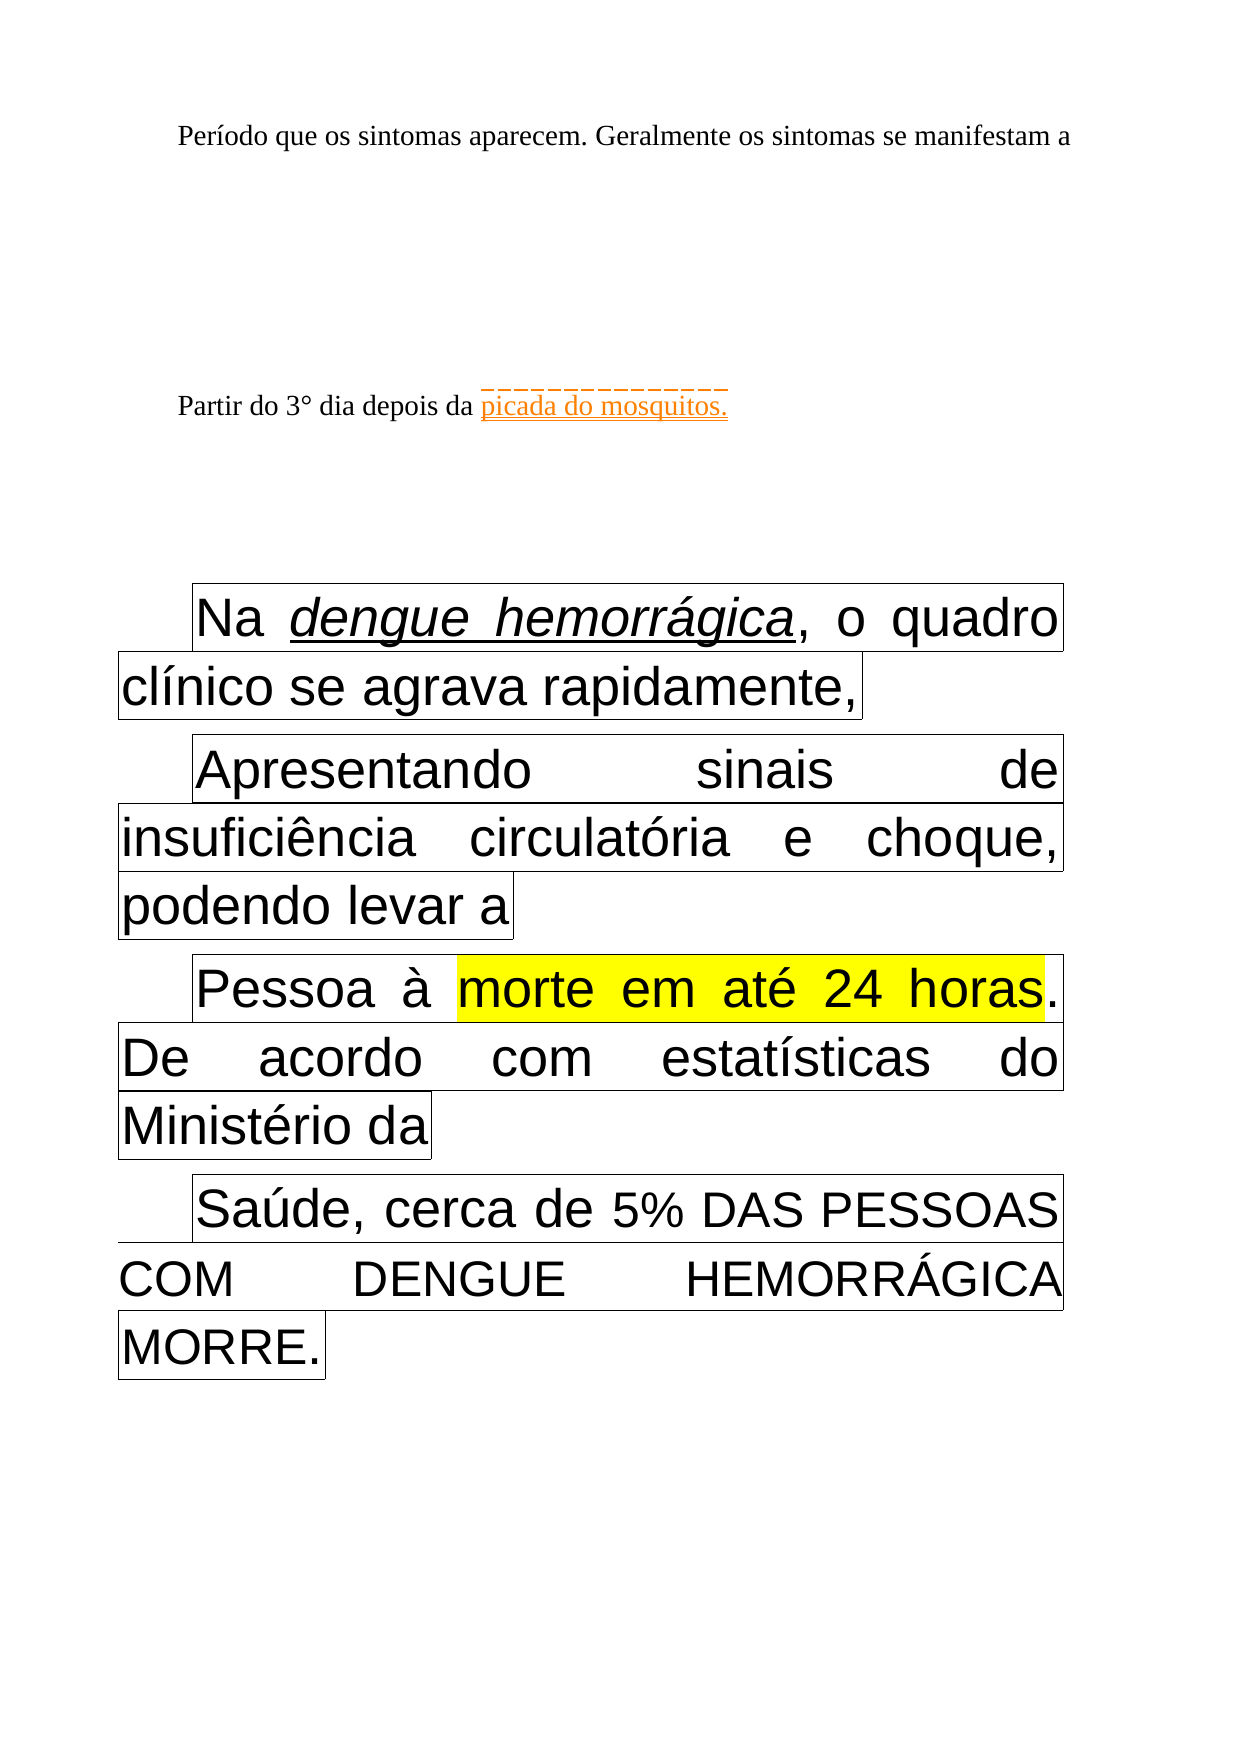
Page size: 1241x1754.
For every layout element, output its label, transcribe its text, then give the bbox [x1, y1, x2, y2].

text Na dengue hemorrágica, o quadro [193, 584, 1063, 651]
text COM DENGUE HEMORRÁGICA [118, 1243, 1063, 1310]
text Saúde, cerca de 5% DAS PESSOAS [193, 1175, 1063, 1242]
text [118, 583, 192, 651]
text Período que os sintomas aparecem. Geralmente os sintomas se manifestam a [177, 118, 1122, 152]
text Apresentando sinais de [193, 735, 1063, 802]
text [118, 734, 192, 803]
text [432, 1091, 1063, 1159]
text [118, 954, 192, 1022]
text Ministério da [119, 1092, 431, 1159]
text Pessoa à morte em até 24 horas. [193, 955, 1063, 1022]
text insuficiência circulatória e choque, [119, 804, 1063, 871]
text [863, 652, 1063, 719]
text [118, 1174, 192, 1242]
text [326, 1311, 1063, 1379]
text clínico se agrava rapidamente, [119, 652, 862, 719]
text De acordo com estatísticas do [119, 1023, 1063, 1090]
text podendo levar a [119, 872, 513, 939]
text [514, 872, 1063, 939]
text MORRE. [119, 1311, 325, 1379]
text Partir do 3° dia depois da picada do mosquitos. [177, 388, 1122, 421]
